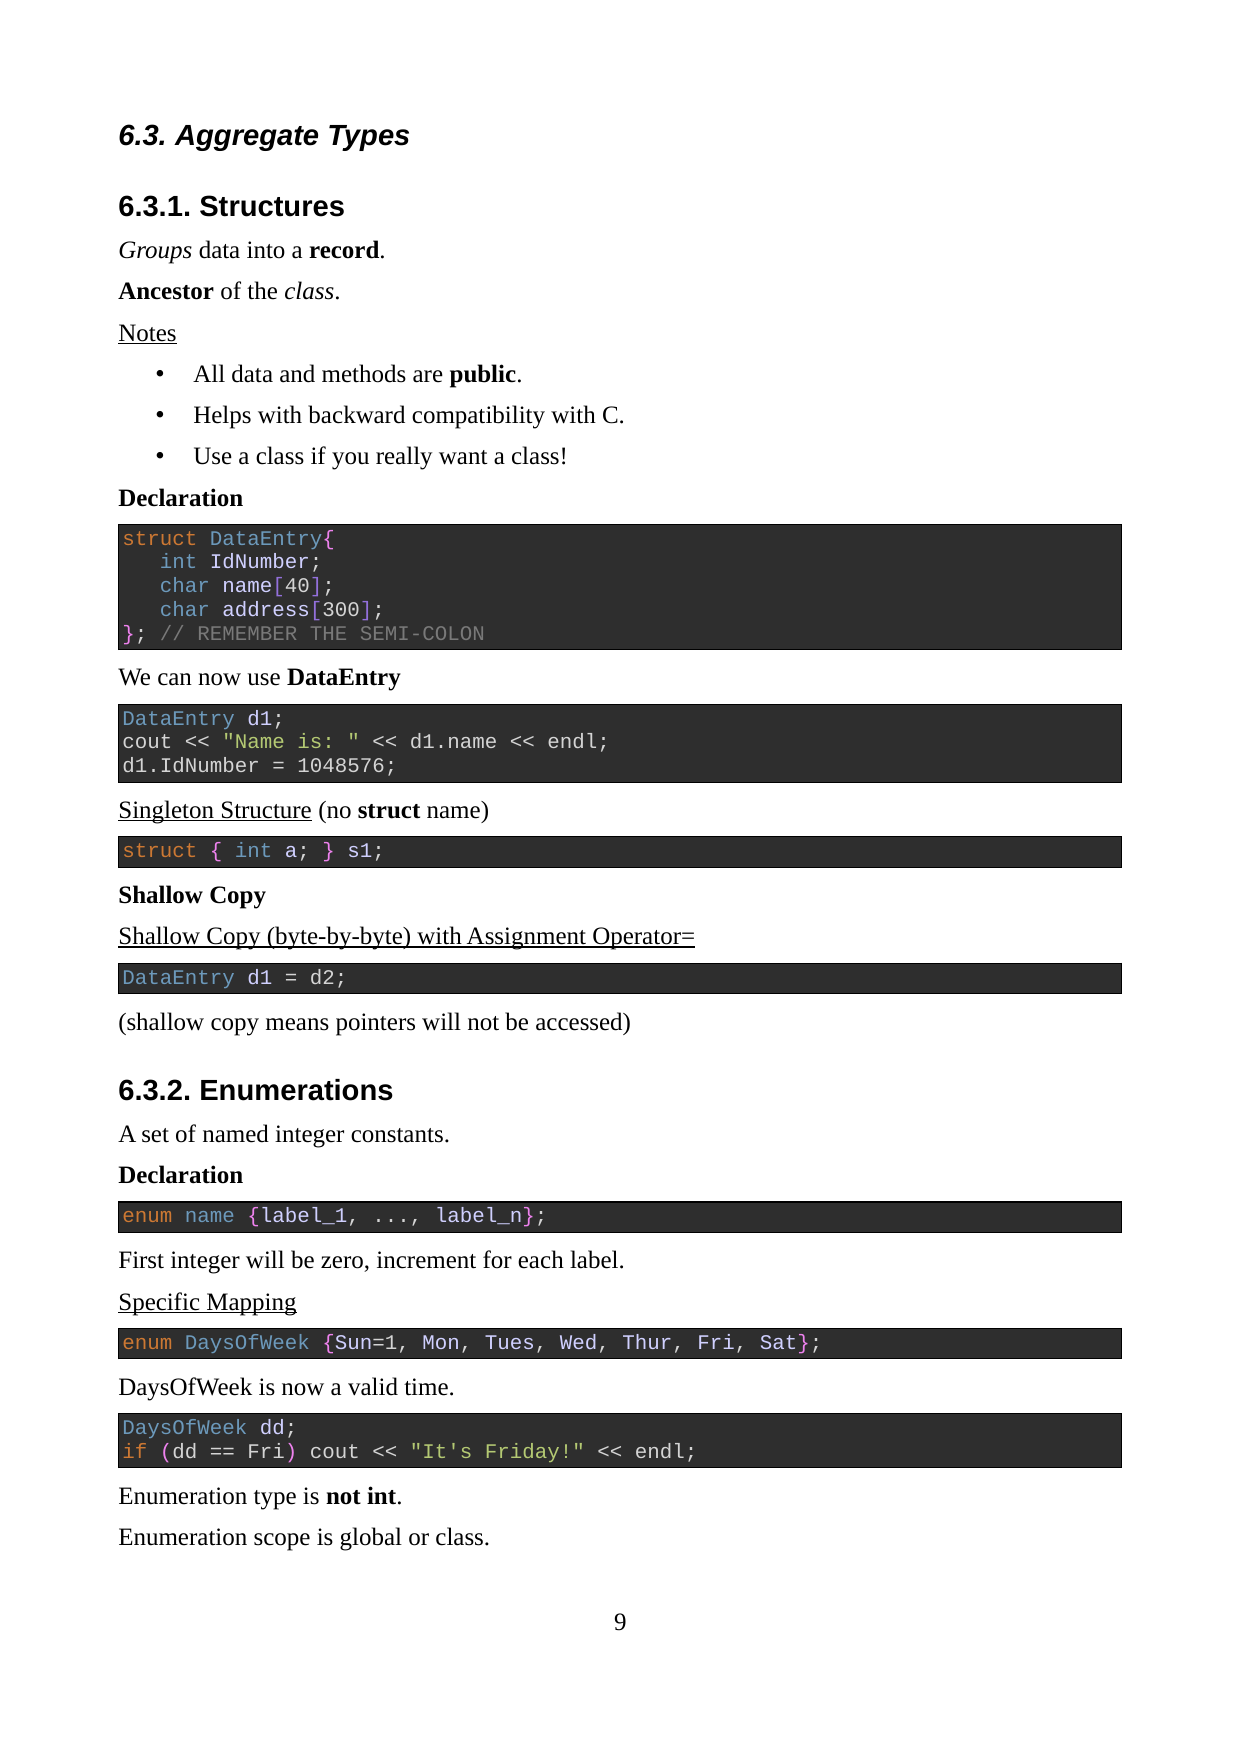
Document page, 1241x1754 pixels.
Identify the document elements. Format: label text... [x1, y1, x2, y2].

text struct DataEntry{ [119, 525, 1121, 548]
subtitle Aggregate Types [118, 118, 1122, 152]
text cout << "Name is: " << d1.name << endl; [119, 727, 1121, 751]
text Shallow Copy (byte-by-byte) with Assignment Operator= [118, 921, 1122, 950]
text Groups data into a record. [118, 235, 1122, 264]
subtitle Enumerations [118, 1073, 1122, 1106]
text char address[300]; [119, 595, 1121, 618]
text DataEntry d1; [119, 705, 1121, 727]
list All data and methods are public. [156, 359, 1122, 388]
text int IdNumber; [119, 548, 1121, 571]
list Use a class if you really want a class! [156, 441, 1122, 470]
text (shallow copy means pointers will not be accessed) [118, 1007, 1122, 1035]
text d1.IdNumber = 1048576; [119, 751, 1121, 782]
text char name[40]; [119, 571, 1121, 595]
text Singleton Structure (no struct name) [118, 795, 1122, 824]
text We can now use DataEntry [118, 662, 1122, 691]
text DaysOfWeek dd; [119, 1414, 1121, 1437]
text First integer will be zero, increment for each label. [118, 1245, 1122, 1274]
text Notes [118, 318, 1122, 346]
text Ancestor of the class. [118, 276, 1122, 305]
text Declaration [118, 1160, 1122, 1189]
text struct { int a; } s1; [119, 837, 1121, 867]
text enum name {label_1, ..., label_n}; [119, 1203, 1121, 1232]
text A set of named integer constants. [118, 1119, 1122, 1148]
text enum DaysOfWeek {Sun=1, Mon, Tues, Wed, Thur, Fri, Sat}; [119, 1329, 1121, 1358]
text }; // REMEMBER THE SEMI-COLON [119, 618, 1121, 649]
text Specific Mapping [118, 1287, 1122, 1315]
text Shallow Copy [118, 880, 1122, 909]
text if (dd == Fri) cout << "It's Friday!" << endl; [119, 1437, 1121, 1467]
text Declaration [118, 483, 1122, 511]
text DataEntry d1 = d2; [119, 964, 1121, 993]
list Helps with backward compatibility with C. [156, 400, 1122, 429]
text Enumeration type is not int. [118, 1481, 1122, 1509]
text Enumeration scope is global or class. [118, 1522, 1122, 1551]
text DaysOfWeek is now a valid time. [118, 1372, 1122, 1401]
subtitle Structures [118, 189, 1122, 223]
